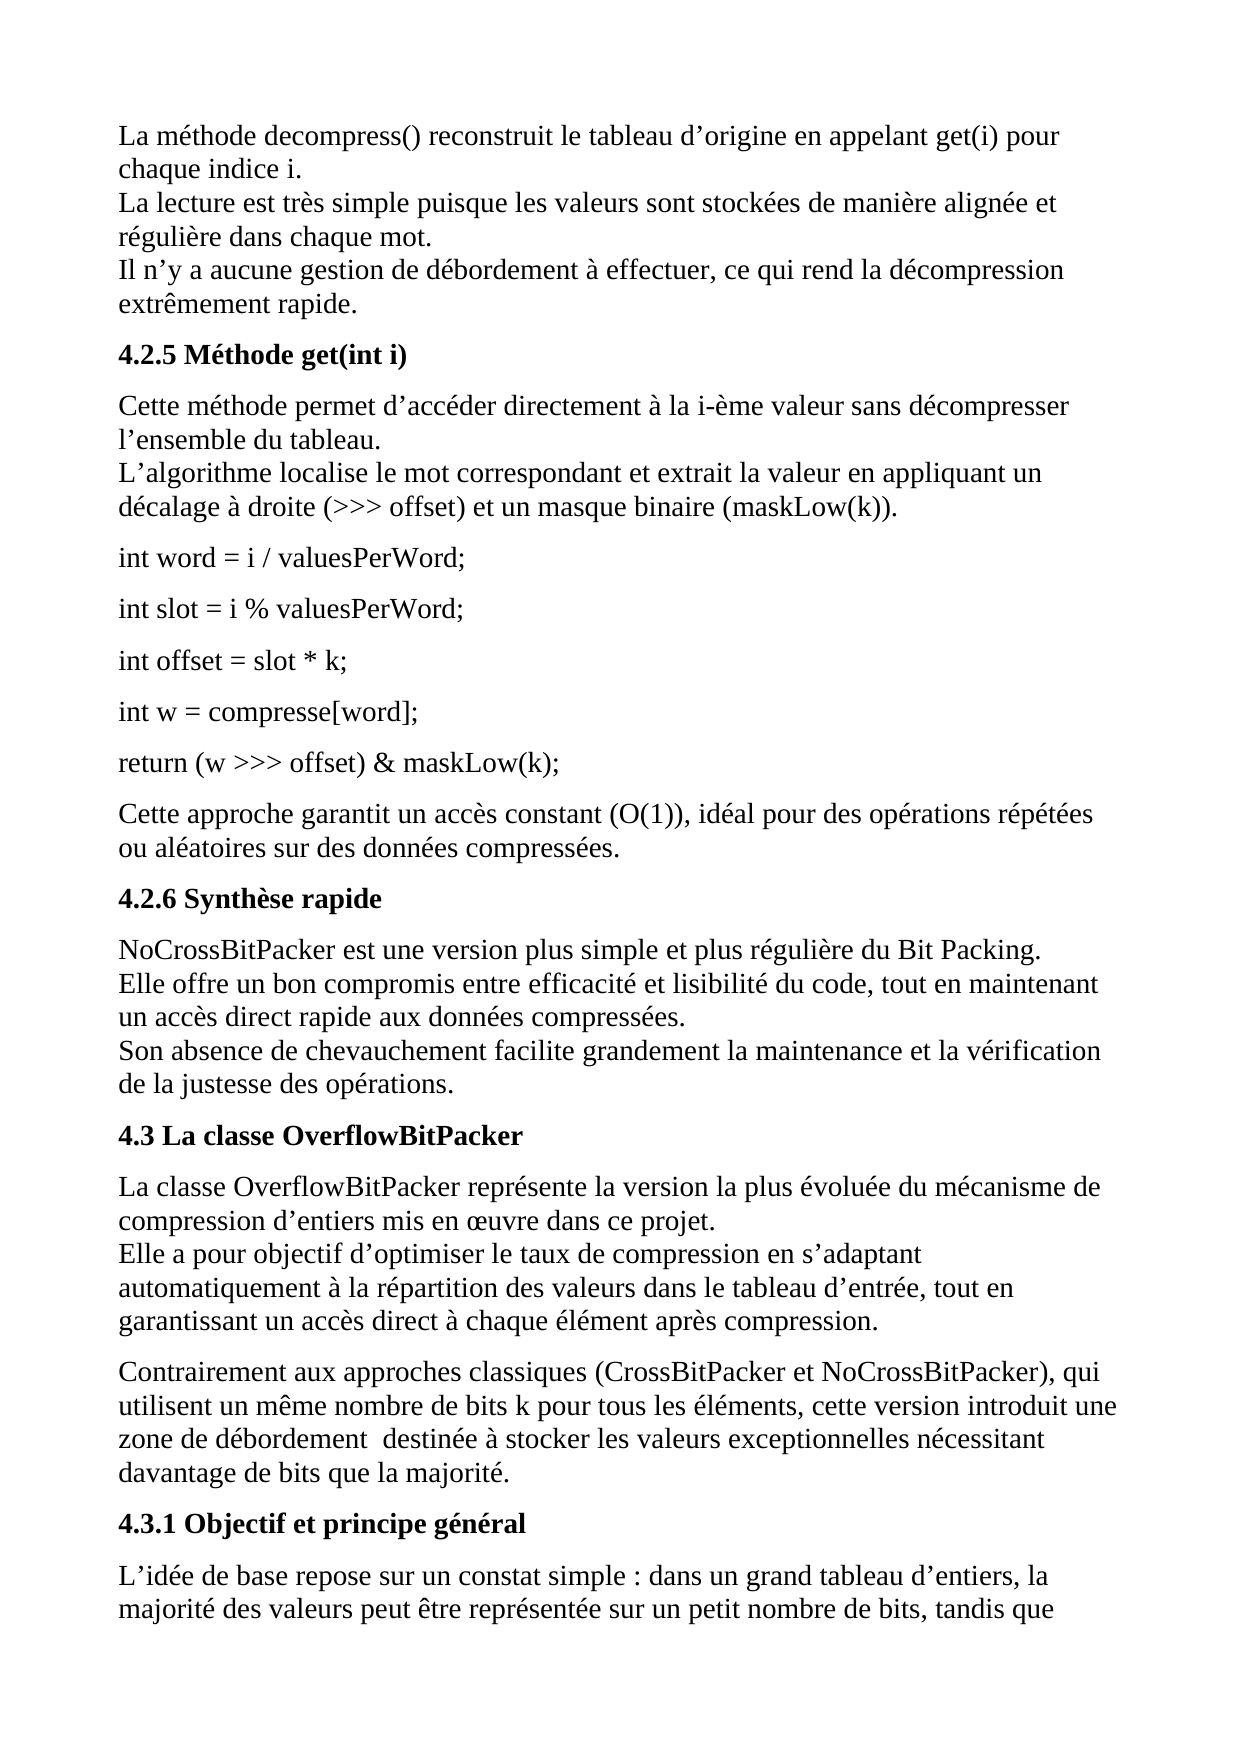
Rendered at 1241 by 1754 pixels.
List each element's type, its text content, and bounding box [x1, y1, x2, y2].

text Contrairement aux approches classiques (CrossBitPacker et NoCrossBitPacker), qui utilisent un même nombre de bits k pour tous les éléments, cette version introduit une zone de débordement destinée à stocker les valeurs exceptionnelles nécessitant davantage de bits que la majorité. [118, 1354, 1122, 1489]
text NoCrossBitPacker est une version plus simple et plus régulière du Bit Packing. Elle offre un bon compromis entre efficacité et lisibilité du code, tout en maintenant un accès direct rapide aux données compressées. Son absence de chevauchement facilite grandement la maintenance et la vérification de la justesse des opérations. [118, 932, 1122, 1100]
text int w = compresse[word]; [118, 694, 1122, 727]
text return (w >>> offset) & maskLow(k); [118, 745, 1122, 779]
text int offset = slot * k; [118, 643, 1122, 676]
text Cette méthode permet d’accéder directement à la i-ème valeur sans décompresser l’ensemble du tableau. L’algorithme localise le mot correspondant et extrait la valeur en appliquant un décalage à droite (>>> offset) et un masque binaire (maskLow(k)). [118, 388, 1122, 522]
text La méthode decompress() reconstruit le tableau d’origine en appelant get(i) pour chaque indice i. La lecture est très simple puisque les valeurs sont stockées de manière alignée et régulière dans chaque mot. Il n’y a aucune gestion de débordement à effectuer, ce qui rend la décompression extrêmement rapide. [118, 118, 1122, 319]
subtitle 4.2.5 Méthode get(int i) [118, 337, 1122, 371]
subtitle 4.2.6 Synthèse rapide [118, 881, 1122, 915]
text int slot = i % valuesPerWord; [118, 591, 1122, 625]
subtitle 4.3.1 Objectif et principe général [118, 1506, 1122, 1540]
text Cette approche garantit un accès constant (O(1)), idéal pour des opérations répétées ou aléatoires sur des données compressées. [118, 796, 1122, 863]
subtitle 4.3 La classe OverflowBitPacker [118, 1118, 1122, 1151]
text int word = i / valuesPerWord; [118, 540, 1122, 574]
text La classe OverflowBitPacker représente la version la plus évoluée du mécanisme de compression d’entiers mis en œuvre dans ce projet. Elle a pour objectif d’optimiser le taux de compression en s’adaptant automatiquement à la répartition des valeurs dans le tableau d’entrée, tout en garantissant un accès direct à chaque élément après compression. [118, 1169, 1122, 1337]
text L’idée de base repose sur un constat simple : dans un grand tableau d’entiers, la majorité des valeurs peut être représentée sur un petit nombre de bits, tandis que [118, 1558, 1122, 1625]
